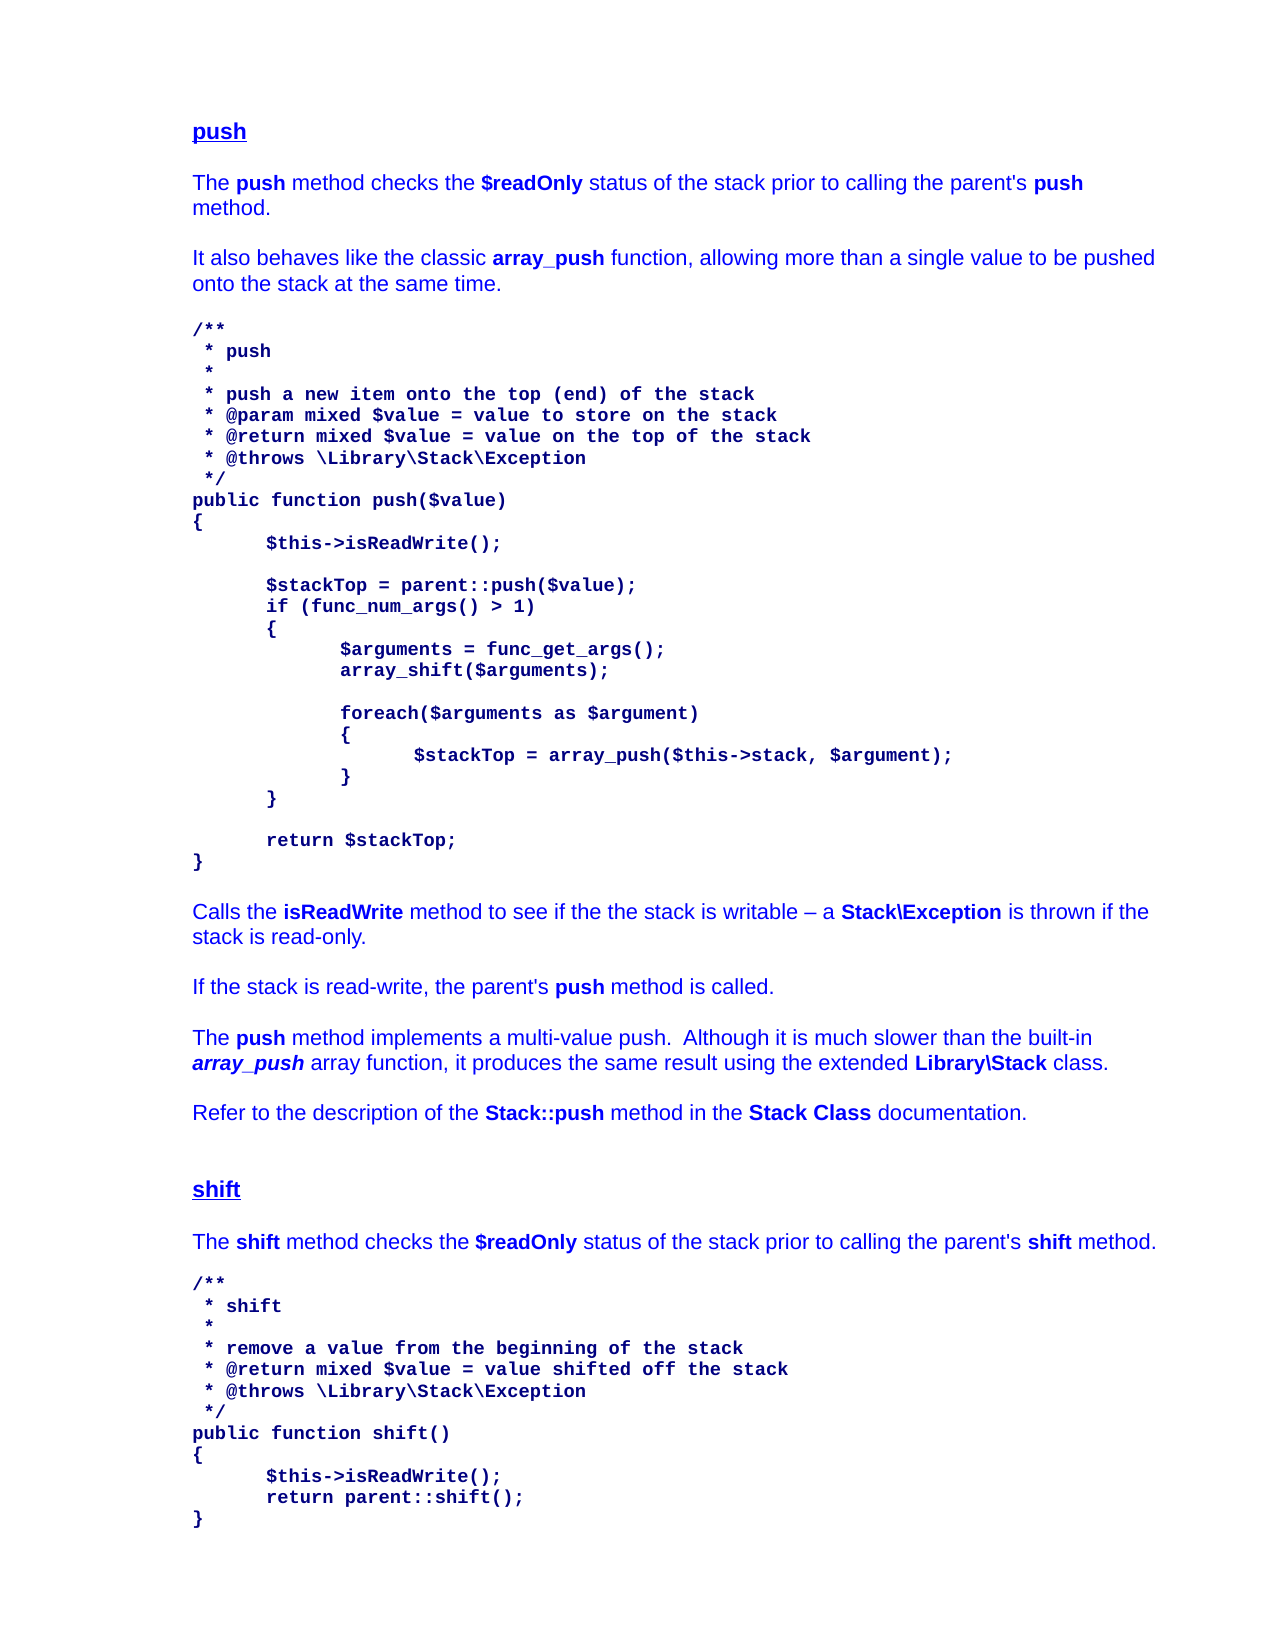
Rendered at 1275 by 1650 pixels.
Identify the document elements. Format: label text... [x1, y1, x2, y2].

text public function push($value) [118, 491, 1157, 512]
text } [118, 852, 1157, 873]
text */ [118, 1403, 1157, 1424]
text * @throws \Library\Stack\Exception [118, 448, 1157, 470]
text If the stack is read-write, the parent's push method is called. [192, 974, 1157, 999]
text push [192, 118, 1157, 144]
text * @return mixed $value = value shifted off the stack [118, 1360, 1157, 1381]
text Calls the isReadWrite method to see if the the stack is writable – a Stack\Exception is thrown if the stack is read-only. [192, 899, 1157, 949]
text The push method checks the $readOnly status of the stack prior to calling the parent's push method. [192, 170, 1157, 220]
text } [118, 788, 1157, 810]
text $this->isReadWrite(); [118, 533, 1157, 555]
text } [118, 1509, 1157, 1530]
text { [118, 1445, 1157, 1466]
text return $stackTop; [118, 831, 1157, 852]
text * remove a value from the beginning of the stack [118, 1339, 1157, 1360]
text { [118, 725, 1157, 746]
text if (func_num_args() > 1) [118, 597, 1157, 618]
text * @return mixed $value = value on the top of the stack [118, 427, 1157, 448]
text Refer to the description of the Stack::push method in the Stack Class documentation. [192, 1100, 1157, 1126]
text * @param mixed $value = value to store on the stack [118, 406, 1157, 427]
text $this->isReadWrite(); [118, 1466, 1157, 1488]
text * [118, 1318, 1157, 1339]
text $arguments = func_get_args(); [118, 640, 1157, 661]
text array_shift($arguments); [118, 661, 1157, 682]
text public function shift() [118, 1424, 1157, 1445]
text $stackTop = array_push($this->stack, $argument); [118, 746, 1157, 767]
text /** [192, 1275, 1157, 1296]
text { [118, 512, 1157, 533]
text } [118, 767, 1157, 788]
text $stackTop = parent::push($value); [118, 576, 1157, 597]
text The push method implements a multi-value push. Although it is much slower than the built-in array_push array function, it produces the same result using the extended Library\Stack class. [192, 1025, 1157, 1075]
text /** [192, 321, 1157, 342]
text foreach($arguments as $argument) [118, 703, 1157, 725]
text { [118, 618, 1157, 640]
text * shift [118, 1296, 1157, 1318]
text return parent::shift(); [118, 1488, 1157, 1509]
text */ [118, 470, 1157, 491]
text shift [192, 1176, 1157, 1202]
text * push a new item onto the top (end) of the stack [118, 385, 1157, 406]
text * [118, 363, 1157, 385]
text The shift method checks the $readOnly status of the stack prior to calling the parent's shift method. [192, 1229, 1157, 1254]
text * @throws \Library\Stack\Exception [118, 1381, 1157, 1403]
text It also behaves like the classic array_push function, allowing more than a single value to be pushed onto the stack at the same time. [192, 245, 1157, 296]
text * push [118, 342, 1157, 363]
